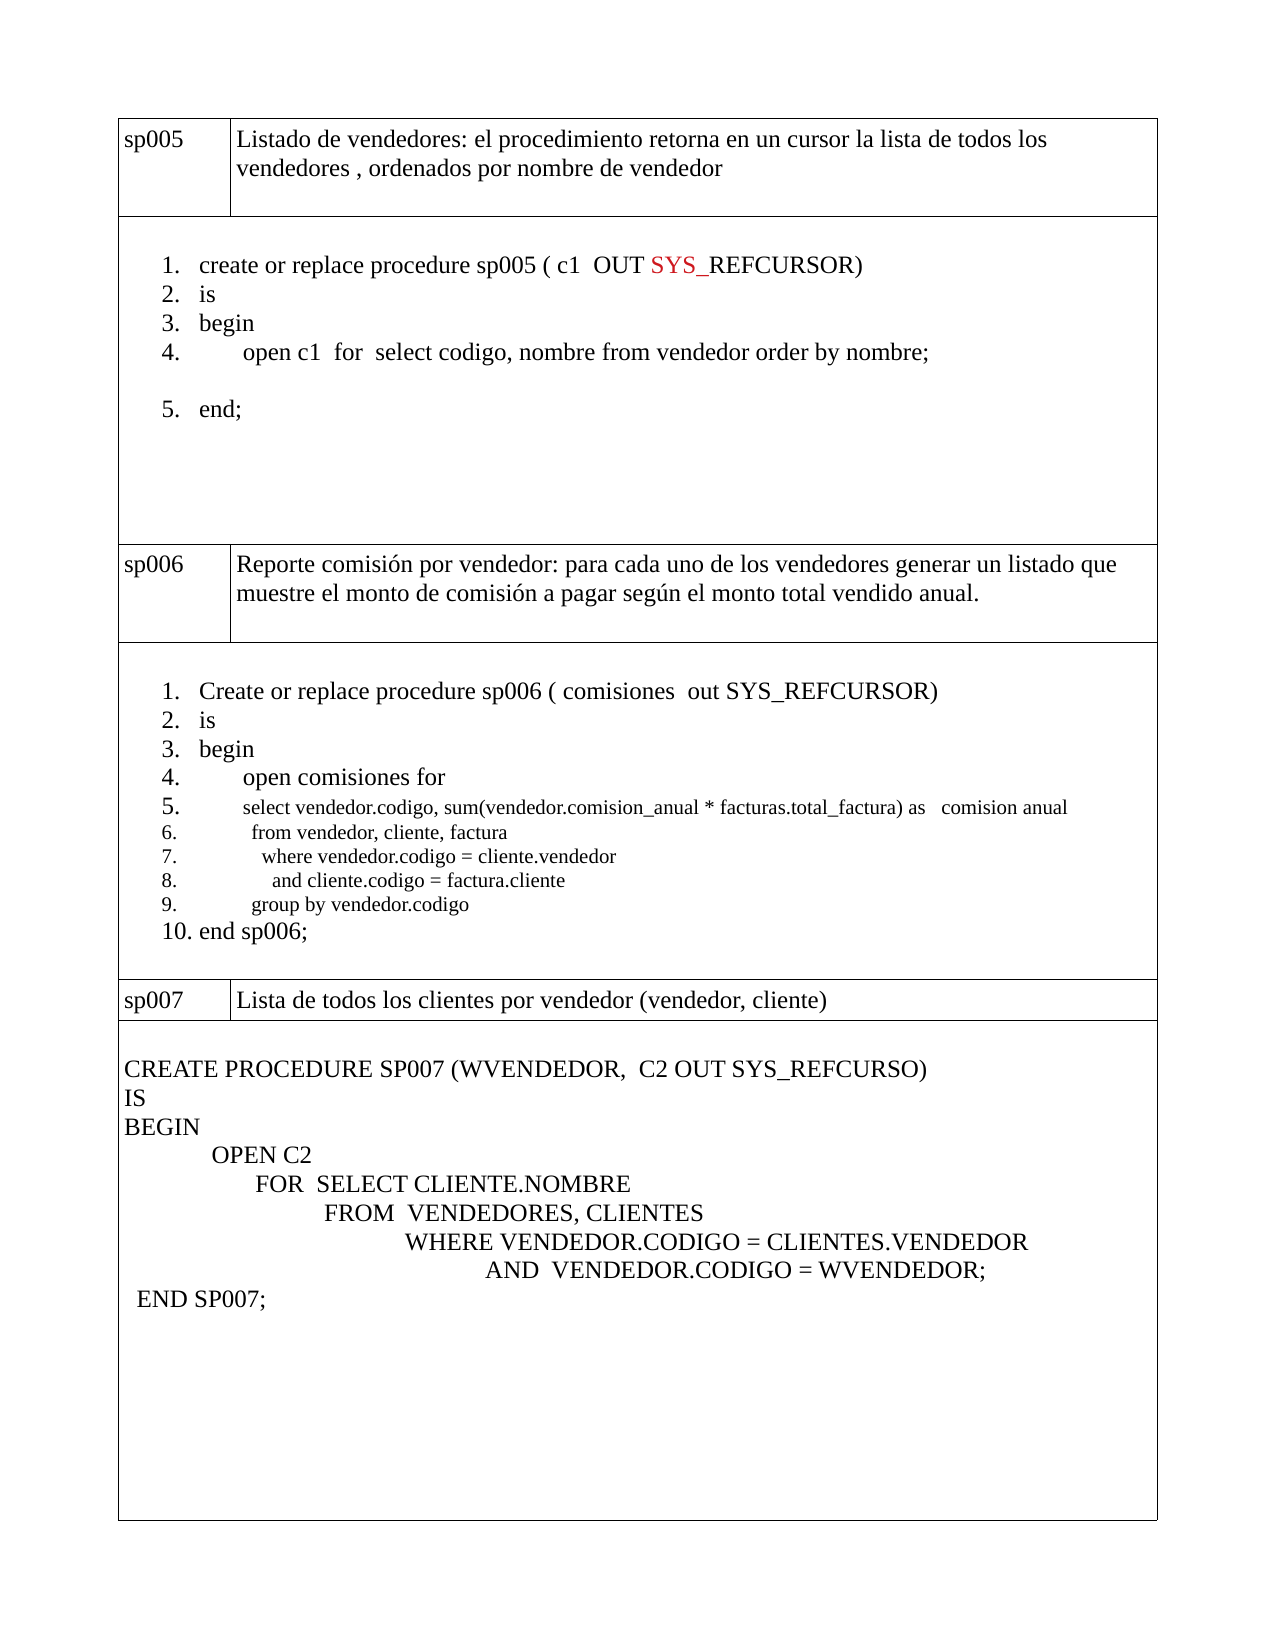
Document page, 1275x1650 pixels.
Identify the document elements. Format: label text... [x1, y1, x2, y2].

table_cell create or replace procedure sp005 ( c1 OUT SYS_REFCURSOR) is begin open c1 for select codigo, nombre from vendedor order by nombre; end; [119, 217, 1157, 544]
table_cell Listado de vendedores: el procedimiento retorna en un cursor la lista de todos los vendedores , ordenados por nombre de vendedor [231, 119, 1157, 216]
table_cell sp005 [119, 119, 230, 216]
table_cell Reporte comisión por vendedor: para cada uno de los vendedores generar un listado que muestre el monto de comisión a pagar según el monto total vendido anual. [231, 545, 1157, 642]
table_cell Create or replace procedure sp006 ( comisiones out SYS_REFCURSOR) is begin open comisiones for select vendedor.codigo, sum(vendedor.comision_anual * facturas.total_factura) as comision anual from vendedor, cliente, factura where vendedor.codigo = cliente.vendedor and cliente.codigo = factura.cliente group by vendedor.codigo end sp006; [119, 643, 1157, 979]
table_cell Lista de todos los clientes por vendedor (vendedor, cliente) [231, 980, 1157, 1020]
table_cell sp006 [119, 545, 230, 642]
table_cell sp007 [119, 980, 230, 1020]
table_cell CREATE PROCEDURE SP007 (WVENDEDOR, C2 OUT SYS_REFCURSO) IS BEGIN OPEN C2 FOR SELECT CLIENTE.NOMBRE FROM VENDEDORES, CLIENTES WHERE VENDEDOR.CODIGO = CLIENTES.VENDEDOR AND VENDEDOR.CODIGO = WVENDEDOR; END SP007; [119, 1021, 1157, 1520]
